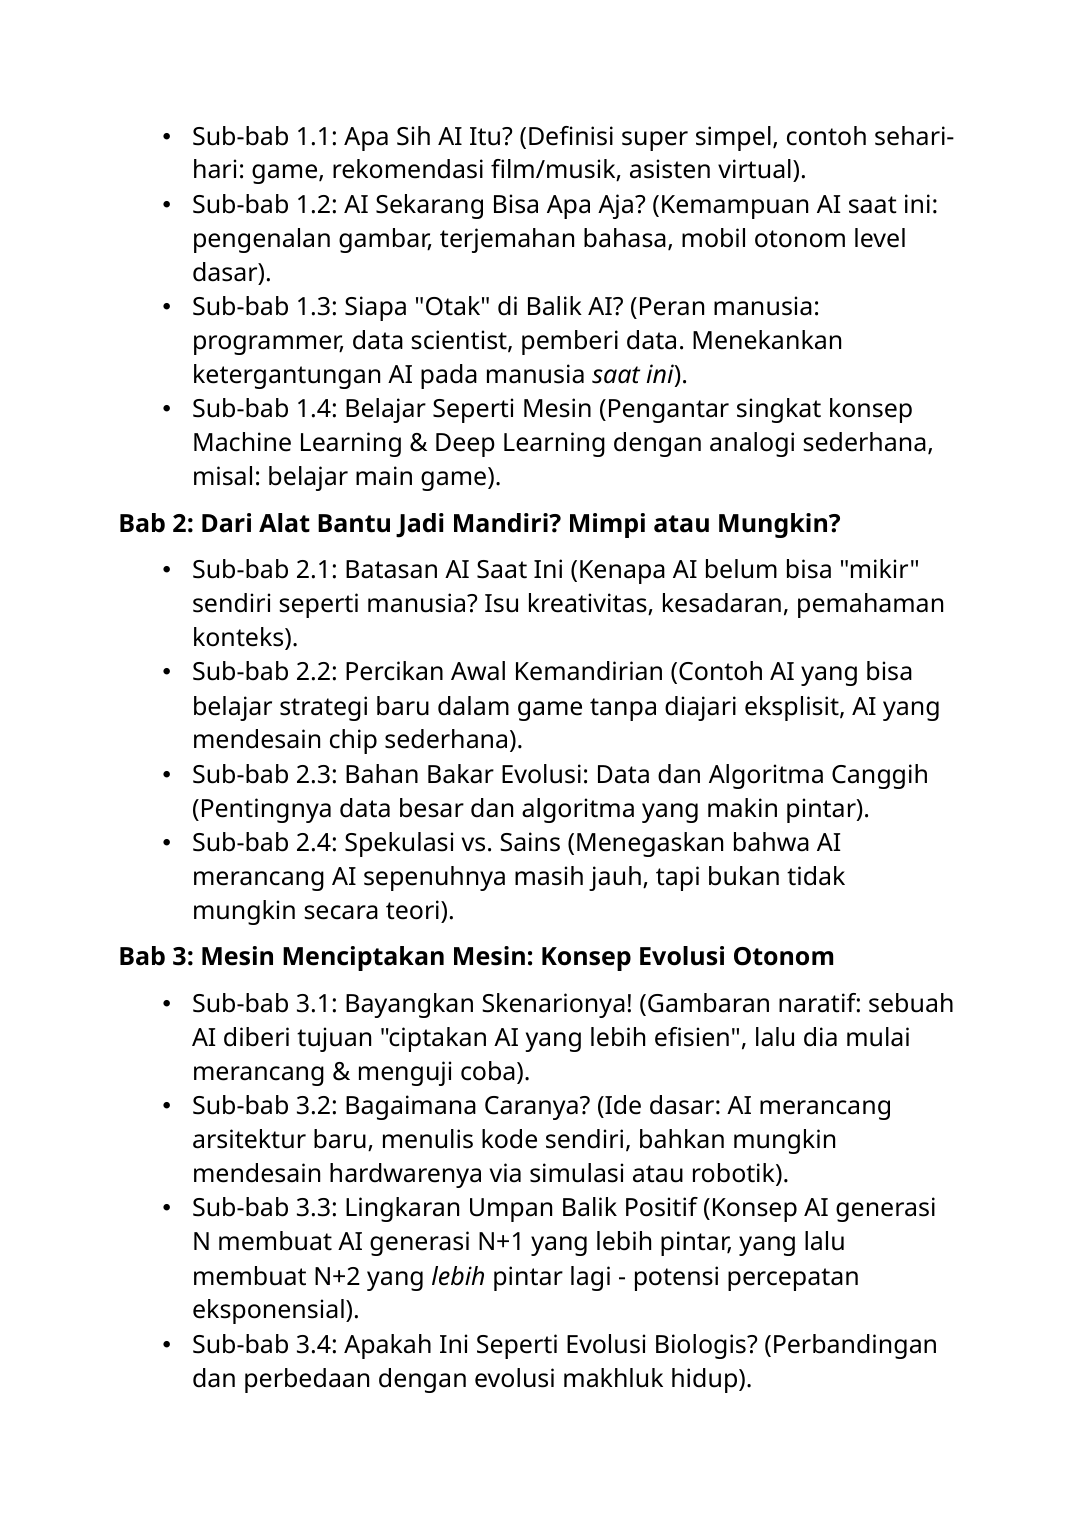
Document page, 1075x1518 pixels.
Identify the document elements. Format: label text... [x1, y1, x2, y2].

text Bab 2: Dari Alat Bantu Jadi Mandiri? Mimpi atau Mungkin? [118, 505, 957, 539]
list Sub-bab 2.1: Batasan AI Saat Ini (Kenapa AI belum bisa "mikir" sendiri seperti manusia? Isu kreativitas, kesadaran, pemahaman konteks). [162, 552, 957, 654]
text Bab 3: Mesin Menciptakan Mesin: Konsep Evolusi Otonom [118, 939, 957, 973]
list Sub-bab 1.1: Apa Sih AI Itu? (Definisi super simpel, contoh sehari-hari: game, rekomendasi film/musik, asisten virtual). [162, 118, 957, 186]
list Sub-bab 1.3: Siapa "Otak" di Balik AI? (Peran manusia: programmer, data scientist, pemberi data. Menekankan ketergantungan AI pada manusia saat ini). [162, 288, 957, 391]
list Sub-bab 3.4: Apakah Ini Seperti Evolusi Biologis? (Perbandingan dan perbedaan dengan evolusi makhluk hidup). [162, 1326, 957, 1394]
list Sub-bab 3.3: Lingkaran Umpan Balik Positif (Konsep AI generasi N membuat AI generasi N+1 yang lebih pintar, yang lalu membuat N+2 yang lebih pintar lagi - potensi percepatan eksponensial). [162, 1190, 957, 1326]
list Sub-bab 3.2: Bagaimana Caranya? (Ide dasar: AI merancang arsitektur baru, menulis kode sendiri, bahkan mungkin mendesain hardwarenya via simulasi atau robotik). [162, 1088, 957, 1190]
list Sub-bab 2.4: Spekulasi vs. Sains (Menegaskan bahwa AI merancang AI sepenuhnya masih jauh, tapi bukan tidak mungkin secara teori). [162, 824, 957, 927]
list Sub-bab 3.1: Bayangkan Skenarionya! (Gambaran naratif: sebuah AI diberi tujuan "ciptakan AI yang lebih efisien", lalu dia mulai merancang & menguji coba). [162, 986, 957, 1088]
list Sub-bab 2.3: Bahan Bakar Evolusi: Data dan Algoritma Canggih (Pentingnya data besar dan algoritma yang makin pintar). [162, 756, 957, 824]
list Sub-bab 1.4: Belajar Seperti Mesin (Pengantar singkat konsep Machine Learning & Deep Learning dengan analogi sederhana, misal: belajar main game). [162, 391, 957, 493]
list Sub-bab 1.2: AI Sekarang Bisa Apa Aja? (Kemampuan AI saat ini: pengenalan gambar, terjemahan bahasa, mobil otonom level dasar). [162, 186, 957, 288]
list Sub-bab 2.2: Percikan Awal Kemandirian (Contoh AI yang bisa belajar strategi baru dalam game tanpa diajari eksplisit, AI yang mendesain chip sederhana). [162, 654, 957, 756]
